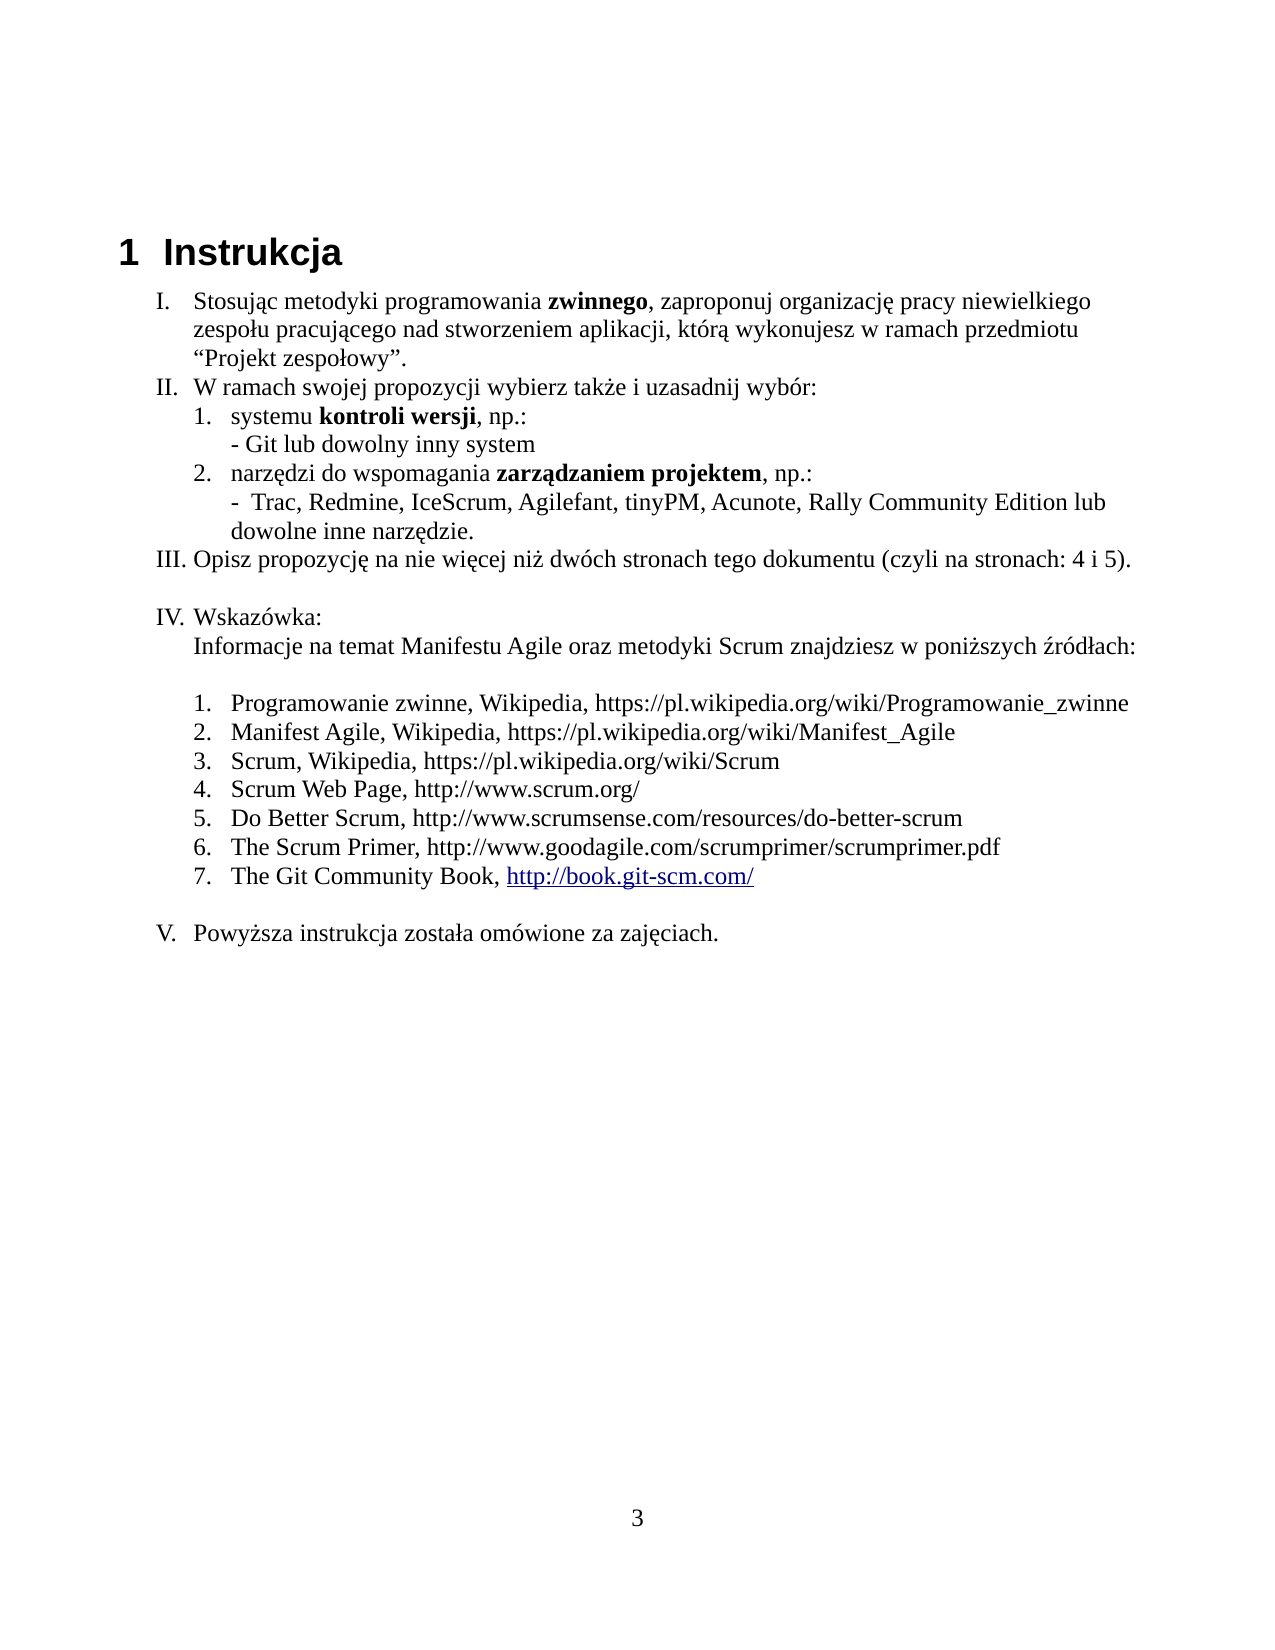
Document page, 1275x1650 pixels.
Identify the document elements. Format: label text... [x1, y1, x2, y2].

list The Scrum Primer, http://www.goodagile.com/scrumprimer/scrumprimer.pdf [193, 832, 1157, 861]
list narzędzi do wspomagania zarządzaniem projektem, np.: - Trac, Redmine, IceScrum, Agilefant, tinyPM, Acunote, Rally Community Edition lub dowolne inne narzędzie. [193, 458, 1157, 544]
list systemu kontroli wersji, np.: - Git lub dowolny inny system [193, 401, 1157, 458]
list Programowanie zwinne, Wikipedia, https://pl.wikipedia.org/wiki/Programowanie_zwinne [193, 688, 1157, 717]
list Powyższa instrukcja została omówione za zajęciach. [156, 918, 1157, 947]
list Scrum Web Page, http://www.scrum.org/ [193, 774, 1157, 803]
subtitle Instrukcja [118, 230, 1157, 273]
list W ramach swojej propozycji wybierz także i uzasadnij wybór: [156, 372, 1157, 401]
list Do Better Scrum, http://www.scrumsense.com/resources/do-better-scrum [193, 803, 1157, 832]
list Manifest Agile, Wikipedia, https://pl.wikipedia.org/wiki/Manifest_Agile [193, 717, 1157, 746]
list The Git Community Book, http://book.git-scm.com/ [193, 861, 1157, 918]
list Informacje na temat Manifestu Agile oraz metodyki Scrum znajdziesz w poniższych źródłach: [156, 631, 1157, 688]
list Scrum, Wikipedia, https://pl.wikipedia.org/wiki/Scrum [193, 746, 1157, 774]
list Opisz propozycję na nie więcej niż dwóch stronach tego dokumentu (czyli na stronach: 4 i 5). [156, 544, 1157, 573]
list Stosując metodyki programowania zwinnego, zaproponuj organizację pracy niewielkiego zespołu pracującego nad stworzeniem aplikacji, którą wykonujesz w ramach przedmiotu “Projekt zespołowy”. [156, 286, 1157, 372]
list Wskazówka: [156, 602, 1157, 631]
